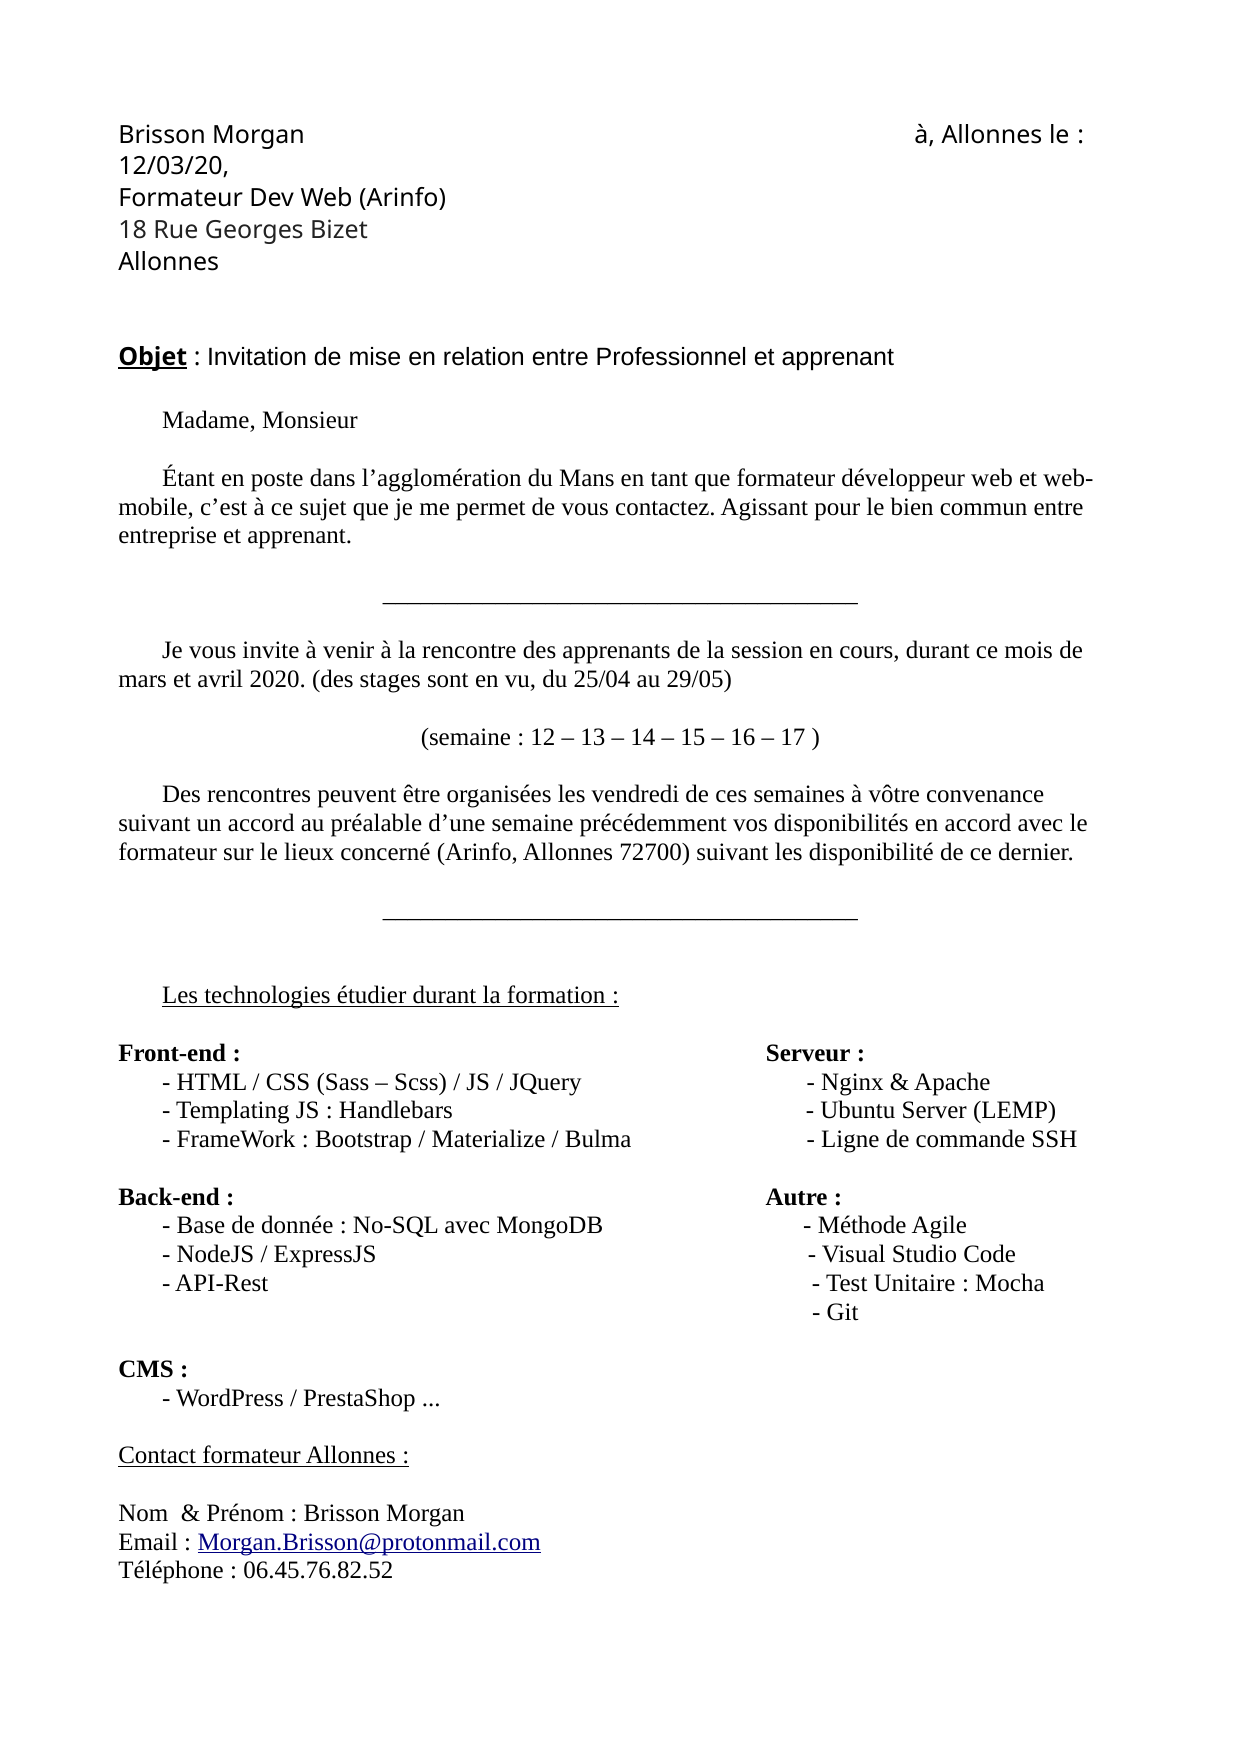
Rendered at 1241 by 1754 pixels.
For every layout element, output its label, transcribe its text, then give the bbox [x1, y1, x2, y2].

text (semaine : 12 – 13 – 14 – 15 – 16 – 17 ) [118, 722, 1122, 751]
text Front-end : Serveur : [118, 1038, 1122, 1067]
text Formateur Dev Web (Arinfo) [118, 182, 1122, 213]
text - Base de donnée : No-SQL avec MongoDB - Méthode Agile [118, 1211, 1122, 1239]
text ______________________________________ [118, 578, 1122, 607]
text Allonnes [118, 245, 1122, 277]
text - API-Rest - Test Unitaire : Mocha [118, 1268, 1122, 1297]
text Les technologies étudier durant la formation : [118, 981, 1122, 1009]
text Des rencontres peuvent être organisées les vendredi de ces semaines à vôtre convenance suivant un accord au préalable d’une semaine précédemment vos disponibilités en accord avec le formateur sur le lieux concerné (Arinfo, Allonnes 72700) suivant les disponibilité de ce dernier. [118, 779, 1122, 866]
text ______________________________________ [118, 894, 1122, 923]
text CMS : [118, 1354, 1122, 1383]
text Objet : Invitation de mise en relation entre Professionnel et apprenant [118, 340, 1122, 372]
text - Git [118, 1297, 1122, 1326]
text Étant en poste dans l’agglomération du Mans en tant que formateur développeur web et web-mobile, c’est à ce sujet que je me permet de vous contactez. Agissant pour le bien commun entre entreprise et apprenant. [118, 463, 1122, 549]
text - WordPress / PrestaShop ... [118, 1383, 1122, 1412]
text - FrameWork : Bootstrap / Materialize / Bulma - Ligne de commande SSH [118, 1124, 1122, 1153]
text Contact formateur Allonnes : [118, 1441, 1122, 1469]
text 18 Rue Georges Bizet [118, 213, 1122, 245]
text Nom & Prénom : Brisson Morgan [118, 1498, 1122, 1527]
text - NodeJS / ExpressJS - Visual Studio Code [118, 1239, 1122, 1268]
text Email : Morgan.Brisson@protonmail.com [118, 1527, 1122, 1556]
text Madame, Monsieur [118, 406, 1122, 434]
text - Templating JS : Handlebars - Ubuntu Server (LEMP) [118, 1096, 1122, 1124]
text Je vous invite à venir à la rencontre des apprenants de la session en cours, durant ce mois de mars et avril 2020. (des stages sont en vu, du 25/04 au 29/05) [118, 636, 1122, 693]
text - HTML / CSS (Sass – Scss) / JS / JQuery - Nginx & Apache [118, 1067, 1122, 1096]
text Brisson Morgan à, Allonnes le : 12/03/20, [118, 118, 1122, 182]
text Téléphone : 06.45.76.82.52 [118, 1556, 1122, 1584]
text Back-end : Autre : [118, 1182, 1122, 1211]
